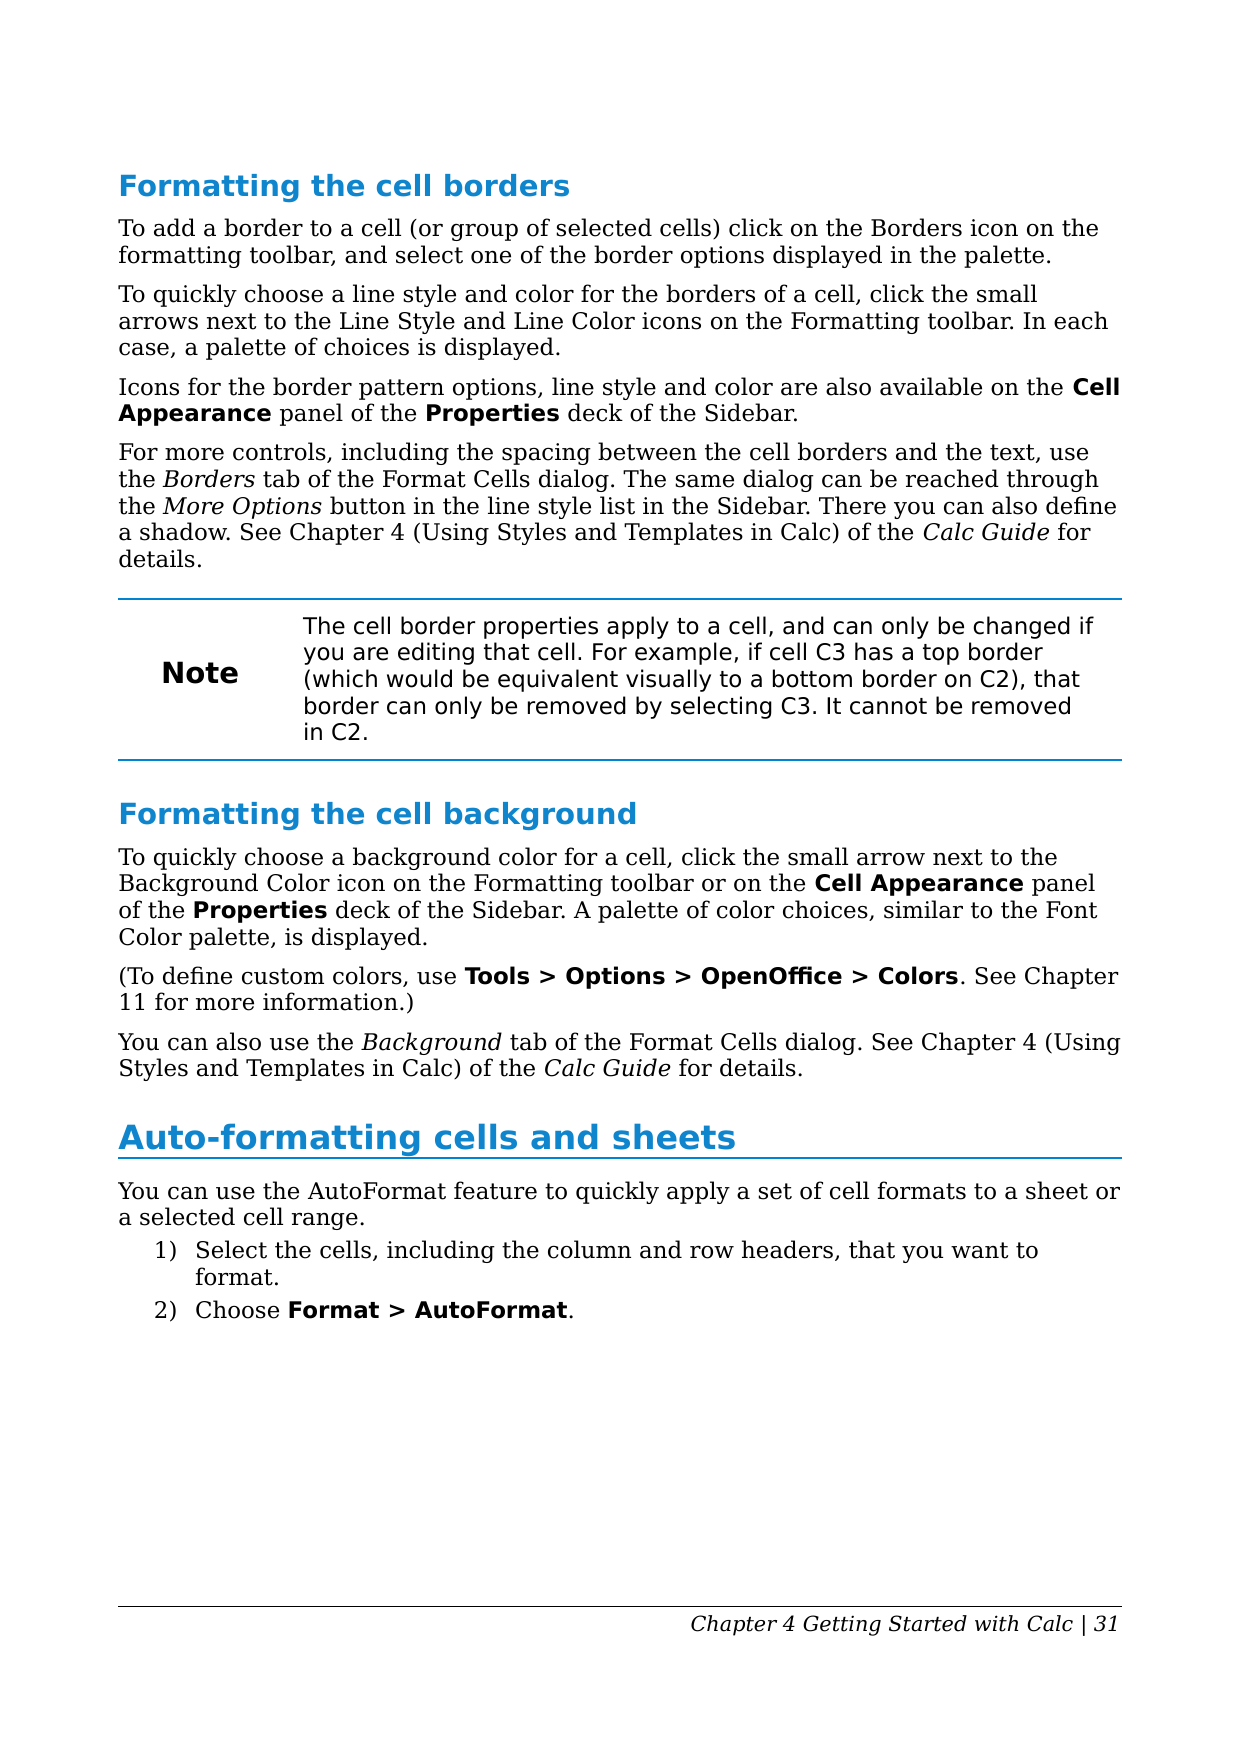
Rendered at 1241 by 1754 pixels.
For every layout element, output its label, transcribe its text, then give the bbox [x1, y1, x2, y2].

text Icons for the border pattern options, line style and color are also available on the Cell Appearance panel of the Properties deck of the Sidebar. [118, 374, 1122, 427]
text For more controls, including the spacing between the cell borders and the text, use the Borders tab of the Format Cells dialog. The same dialog can be reached through the More Options button in the line style list in the Sidebar. There you can also define a shadow. See Chapter 4 (Using Styles and Templates in Calc) of the Calc Guide for details. [118, 439, 1122, 573]
table_header The cell border properties apply to a cell, and can only be changed if you are editing that cell. For example, if cell C3 has a top border (which would be equivalent visually to a bottom border on C2), that border can only be removed by selecting C3. It cannot be removed in C2. [281, 600, 1122, 759]
subtitle Auto-formatting cells and sheets [118, 1118, 1122, 1157]
list Choose Format > AutoFormat. [177, 1297, 1122, 1324]
list You can use the AutoFormat feature to quickly apply a set of cell formats to a sheet or a selected cell range. [118, 1178, 1122, 1231]
text To quickly choose a background color for a cell, click the small arrow next to the Background Color icon on the Formatting toolbar or on the Cell Appearance panel of the Properties deck of the Sidebar. A palette of color choices, similar to the Font Color palette, is displayed. [118, 844, 1122, 950]
text To add a border to a cell (or group of selected cells) click on the Borders icon on the formatting toolbar, and select one of the border options displayed in the palette. [118, 215, 1122, 269]
text You can also use the Background tab of the Format Cells dialog. See Chapter 4 (Using Styles and Templates in Calc) of the Calc Guide for details. [118, 1029, 1122, 1082]
table_header Note [118, 600, 281, 759]
text (To define custom colors, use Tools > Options > OpenOffice > Colors. See Chapter 11 for more information.) [118, 963, 1122, 1016]
subtitle Formatting the cell background [118, 797, 1122, 831]
list Select the cells, including the column and row headers, that you want to format. [177, 1238, 1122, 1291]
subtitle Formatting the cell borders [118, 169, 1122, 203]
text To quickly choose a line style and color for the borders of a cell, click the small arrows next to the Line Style and Line Color icons on the Formatting toolbar. In each case, a palette of choices is displayed. [118, 281, 1122, 361]
